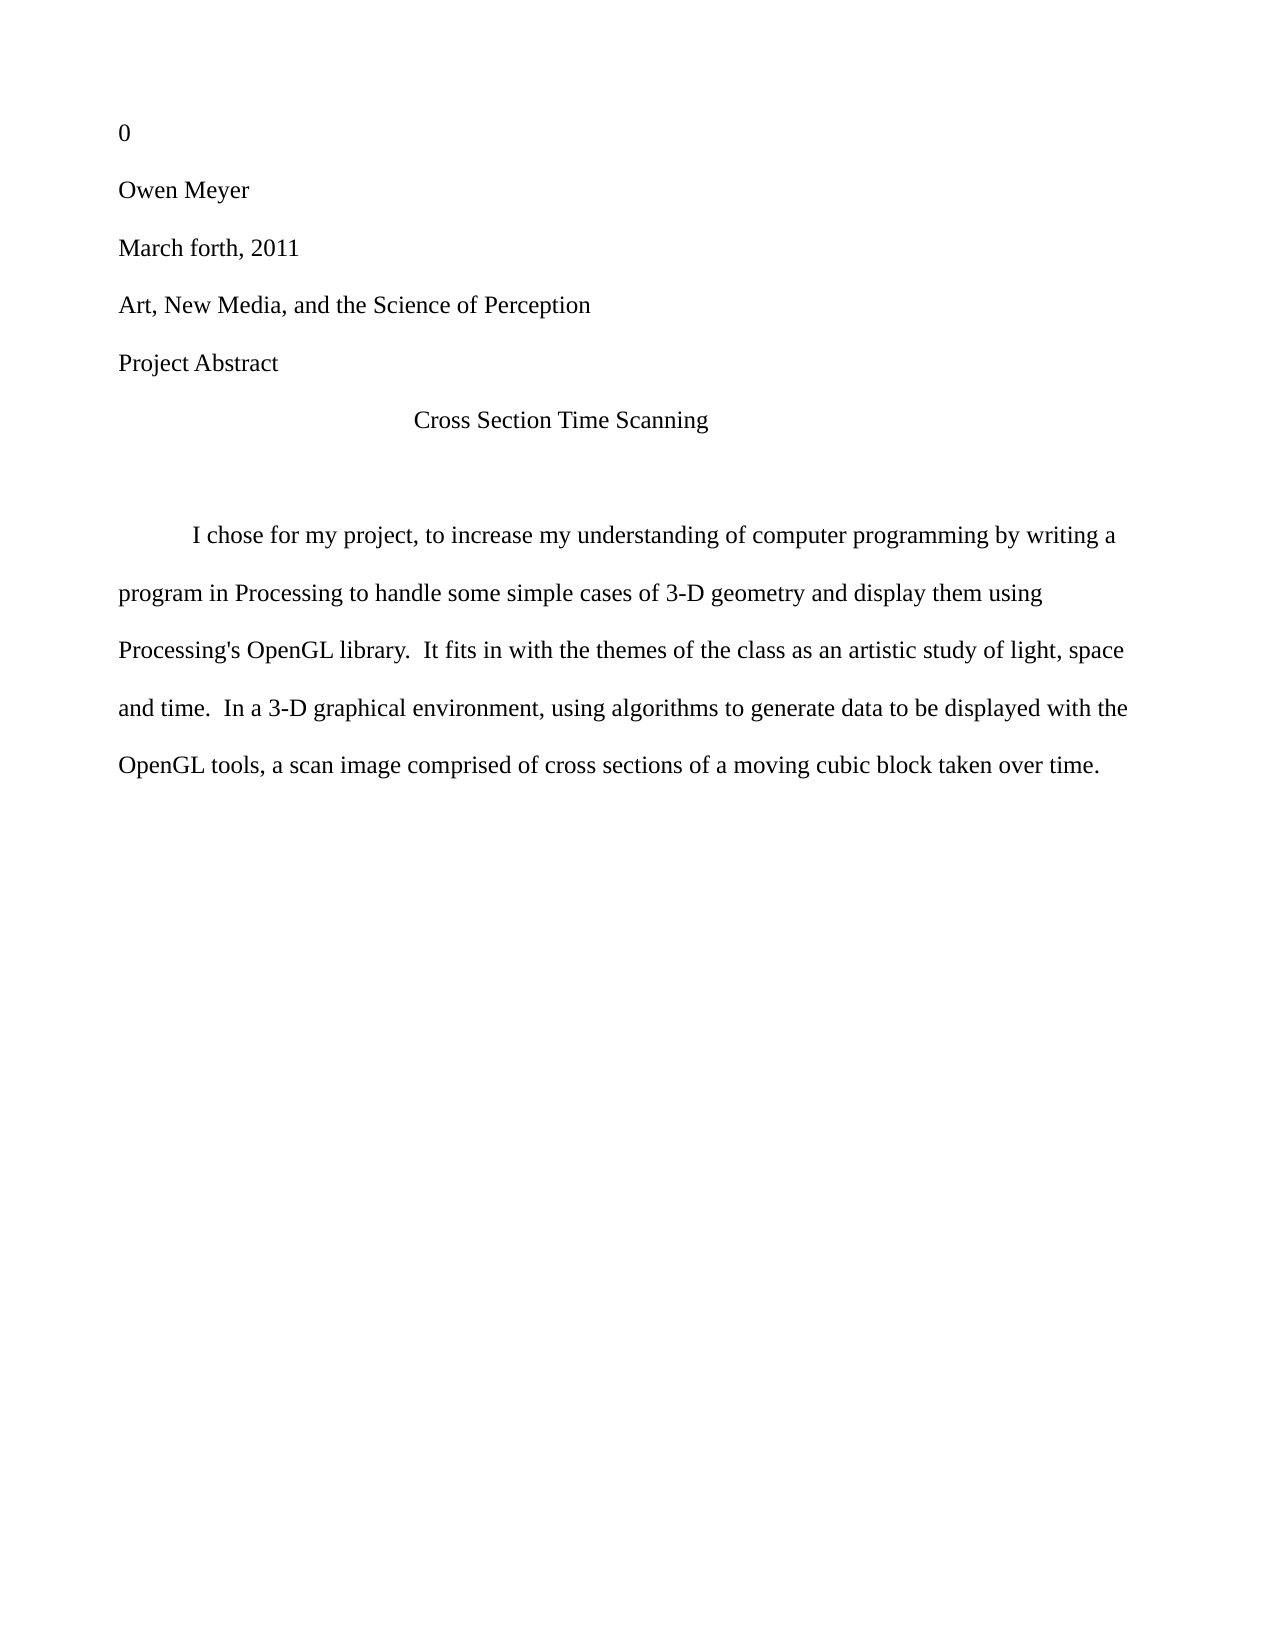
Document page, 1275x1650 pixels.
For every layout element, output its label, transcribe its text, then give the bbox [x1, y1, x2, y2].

text Art, New Media, and the Science of Perception [118, 291, 1157, 319]
text I chose for my project, to increase my understanding of computer programming by writing a program in Processing to handle some simple cases of 3-D geometry and display them using Processing's OpenGL library. It fits in with the themes of the class as an artistic study of light, space and time. In a 3-D graphical environment, using algorithms to generate data to be displayed with the OpenGL tools, a scan image comprised of cross sections of a moving cubic block taken over time. [118, 521, 1157, 779]
text 0 [118, 118, 1157, 147]
text Project Abstract [118, 348, 1157, 377]
text Cross Section Time Scanning [118, 406, 1157, 434]
text March forth, 2011 [118, 233, 1157, 262]
text Owen Meyer [118, 176, 1157, 204]
